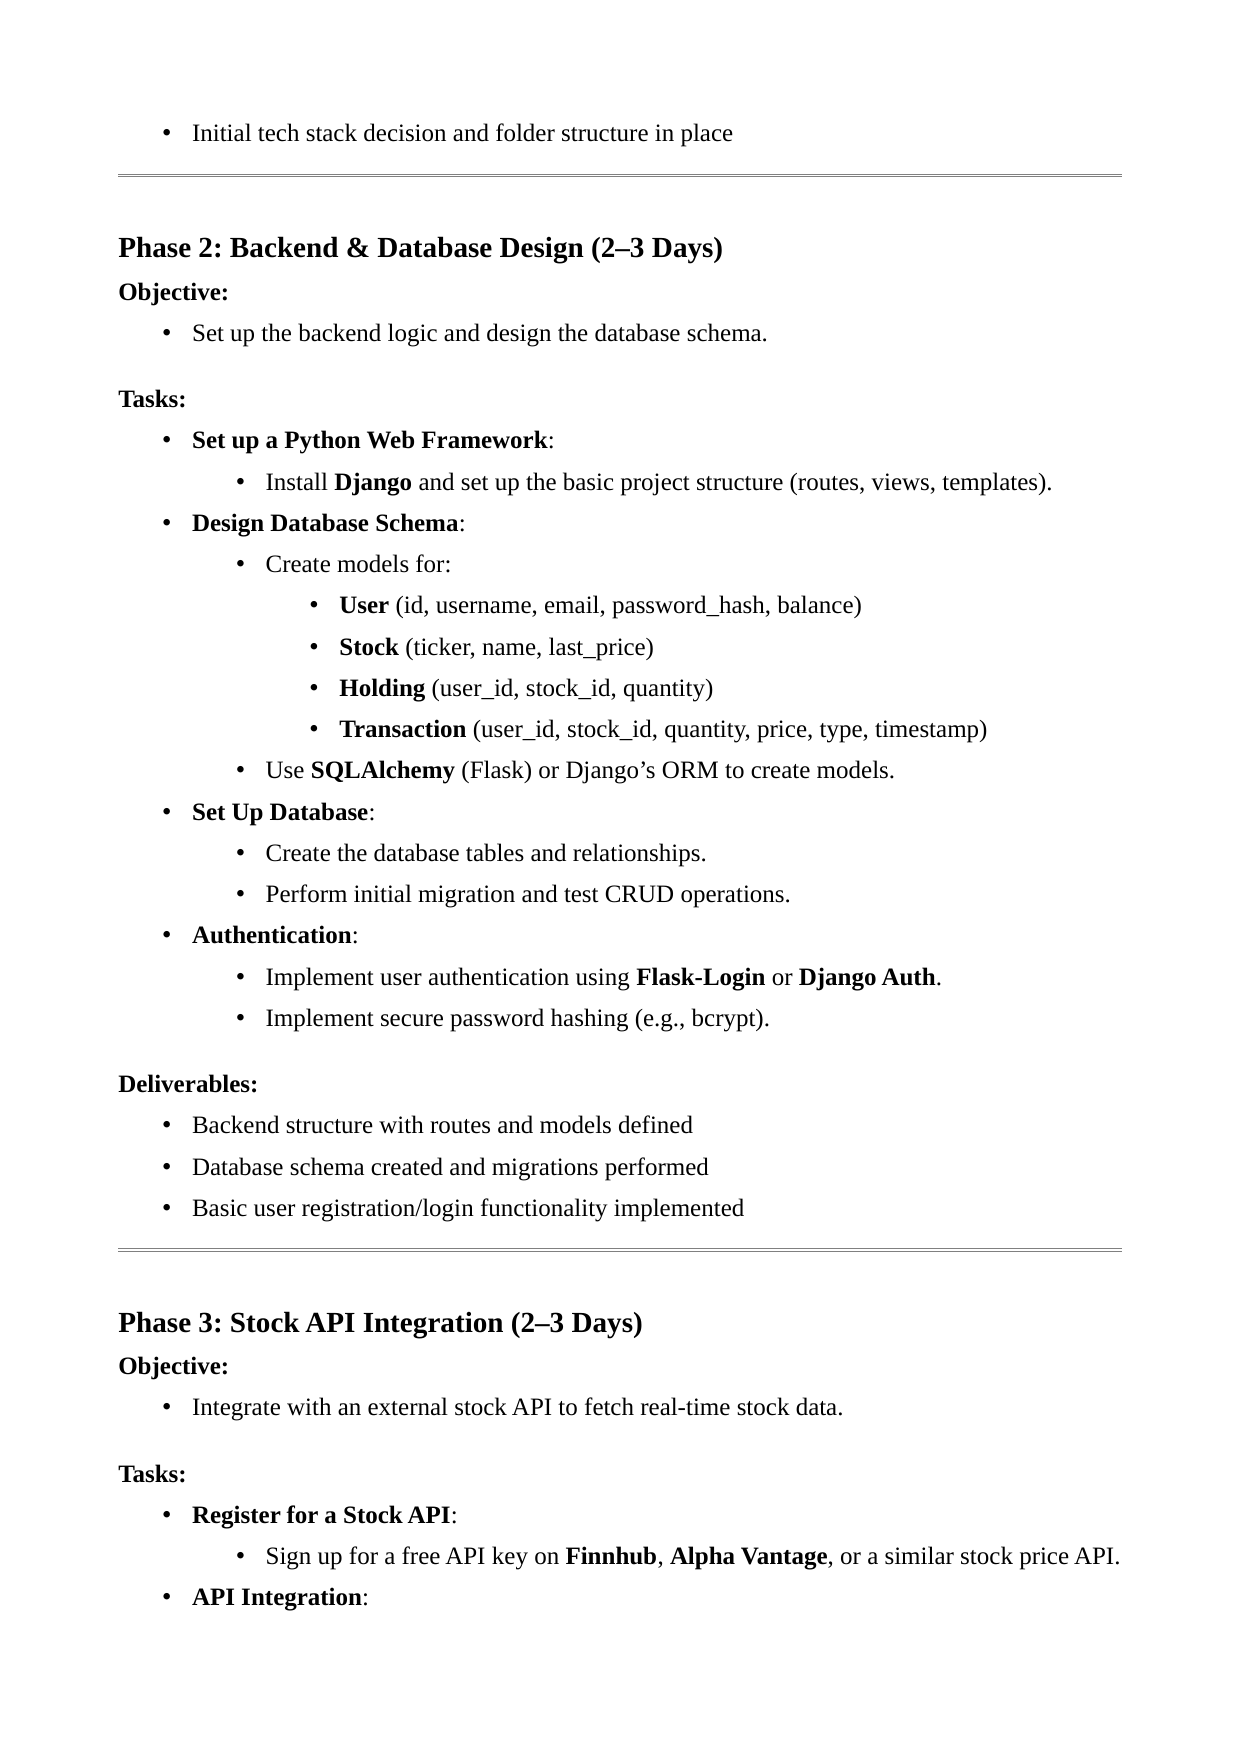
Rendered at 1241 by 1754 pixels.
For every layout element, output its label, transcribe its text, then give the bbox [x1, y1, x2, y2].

text Objective: [118, 277, 1122, 305]
list Stock (ticker, name, last_price) [309, 632, 1122, 660]
list Design Database Schema: [162, 508, 1122, 537]
list Install Django and set up the basic project structure (routes, views, templates). [236, 467, 1122, 495]
list Perform initial migration and test CRUD operations. [236, 879, 1122, 908]
list Use SQLAlchemy (Flask) or Django’s ORM to create models. [236, 755, 1122, 784]
list Implement secure password hashing (e.g., bcrypt). [236, 1003, 1122, 1032]
list Backend structure with routes and models defined [162, 1110, 1122, 1139]
text Objective: [118, 1351, 1122, 1380]
list Implement user authentication using Flask-Login or Django Auth. [236, 962, 1122, 990]
list Initial tech stack decision and folder structure in place [162, 118, 1122, 147]
list Authentication: [162, 920, 1122, 949]
list Basic user registration/login functionality implemented [162, 1193, 1122, 1222]
list User (id, username, email, password_hash, balance) [309, 590, 1122, 619]
list Register for a Stock API: [162, 1500, 1122, 1529]
list Set up the backend logic and design the database schema. [162, 318, 1122, 347]
list Create the database tables and relationships. [236, 838, 1122, 867]
list API Integration: [162, 1582, 1122, 1611]
list Database schema created and migrations performed [162, 1152, 1122, 1180]
list Transaction (user_id, stock_id, quantity, price, type, timestamp) [309, 714, 1122, 743]
list Set up a Python Web Framework: [162, 425, 1122, 454]
list Integrate with an external stock API to fetch real-time stock data. [162, 1392, 1122, 1421]
subtitle Phase 3: Stock API Integration (2–3 Days) [118, 1305, 1122, 1339]
list Set Up Database: [162, 797, 1122, 825]
list Holding (user_id, stock_id, quantity) [309, 673, 1122, 702]
subtitle Tasks: [118, 384, 1122, 413]
list Create models for: [236, 549, 1122, 578]
list Sign up for a free API key on Finnhub, Alpha Vantage, or a similar stock price API. [236, 1541, 1122, 1570]
subtitle Deliverables: [118, 1069, 1122, 1098]
subtitle Phase 2: Backend & Database Design (2–3 Days) [118, 231, 1122, 264]
subtitle Tasks: [118, 1459, 1122, 1487]
